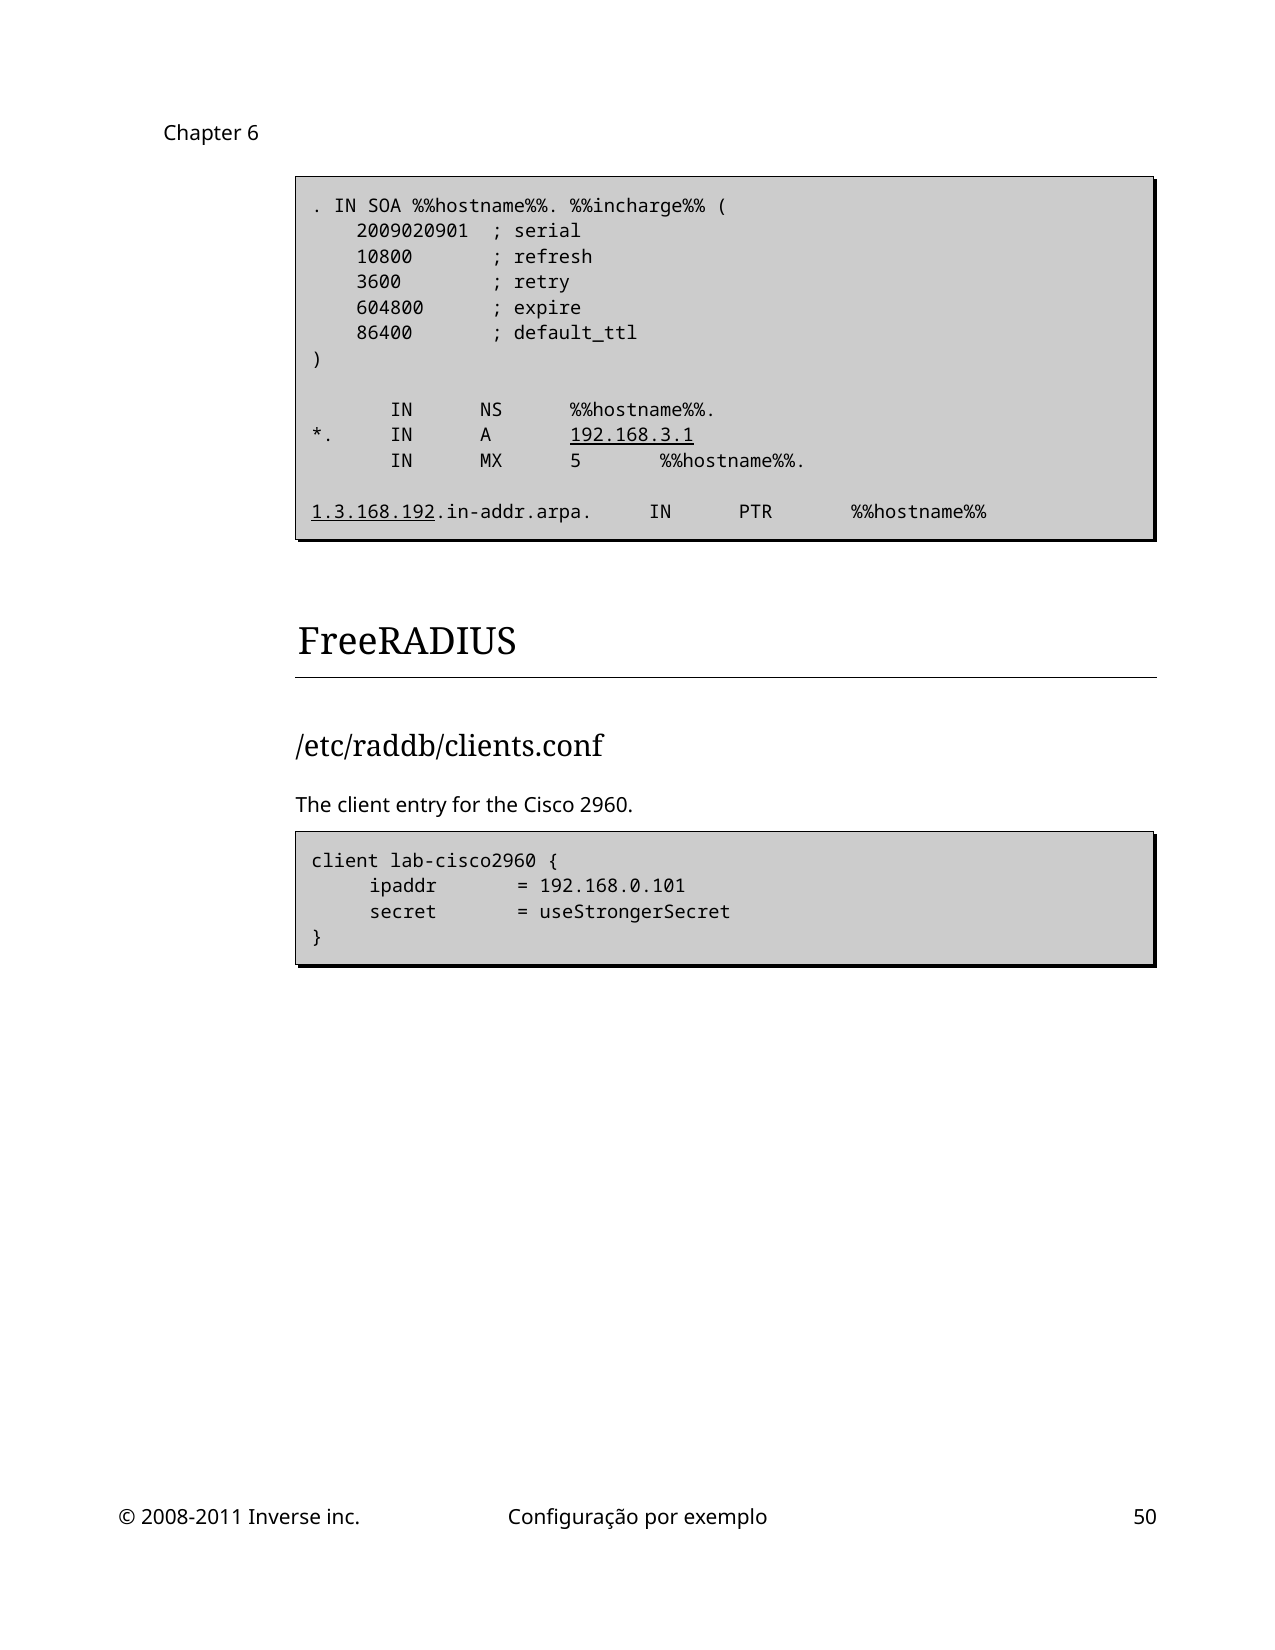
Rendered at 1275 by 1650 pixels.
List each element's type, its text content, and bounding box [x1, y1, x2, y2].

subtitle FreeRADIUS [295, 614, 1157, 677]
text . IN SOA %%hostname%%. %%incharge%% ( 2009020901 ; serial 10800 ; refresh 3600 ; retry 604800 ; expire 86400 ; default_ttl ) IN NS %%hostname%%. *. IN A 192.168.3.1 IN MX 5 %%hostname%%. 1.3.168.192.in-addr.arpa. IN PTR %%hostname%% [296, 177, 1153, 539]
text client lab-cisco2960 { ipaddr = 192.168.0.101 secret = useStrongerSecret } [296, 832, 1153, 964]
text The client entry for the Cisco 2960. [295, 790, 1157, 819]
subtitle /etc/raddb/clients.conf [295, 726, 1157, 765]
